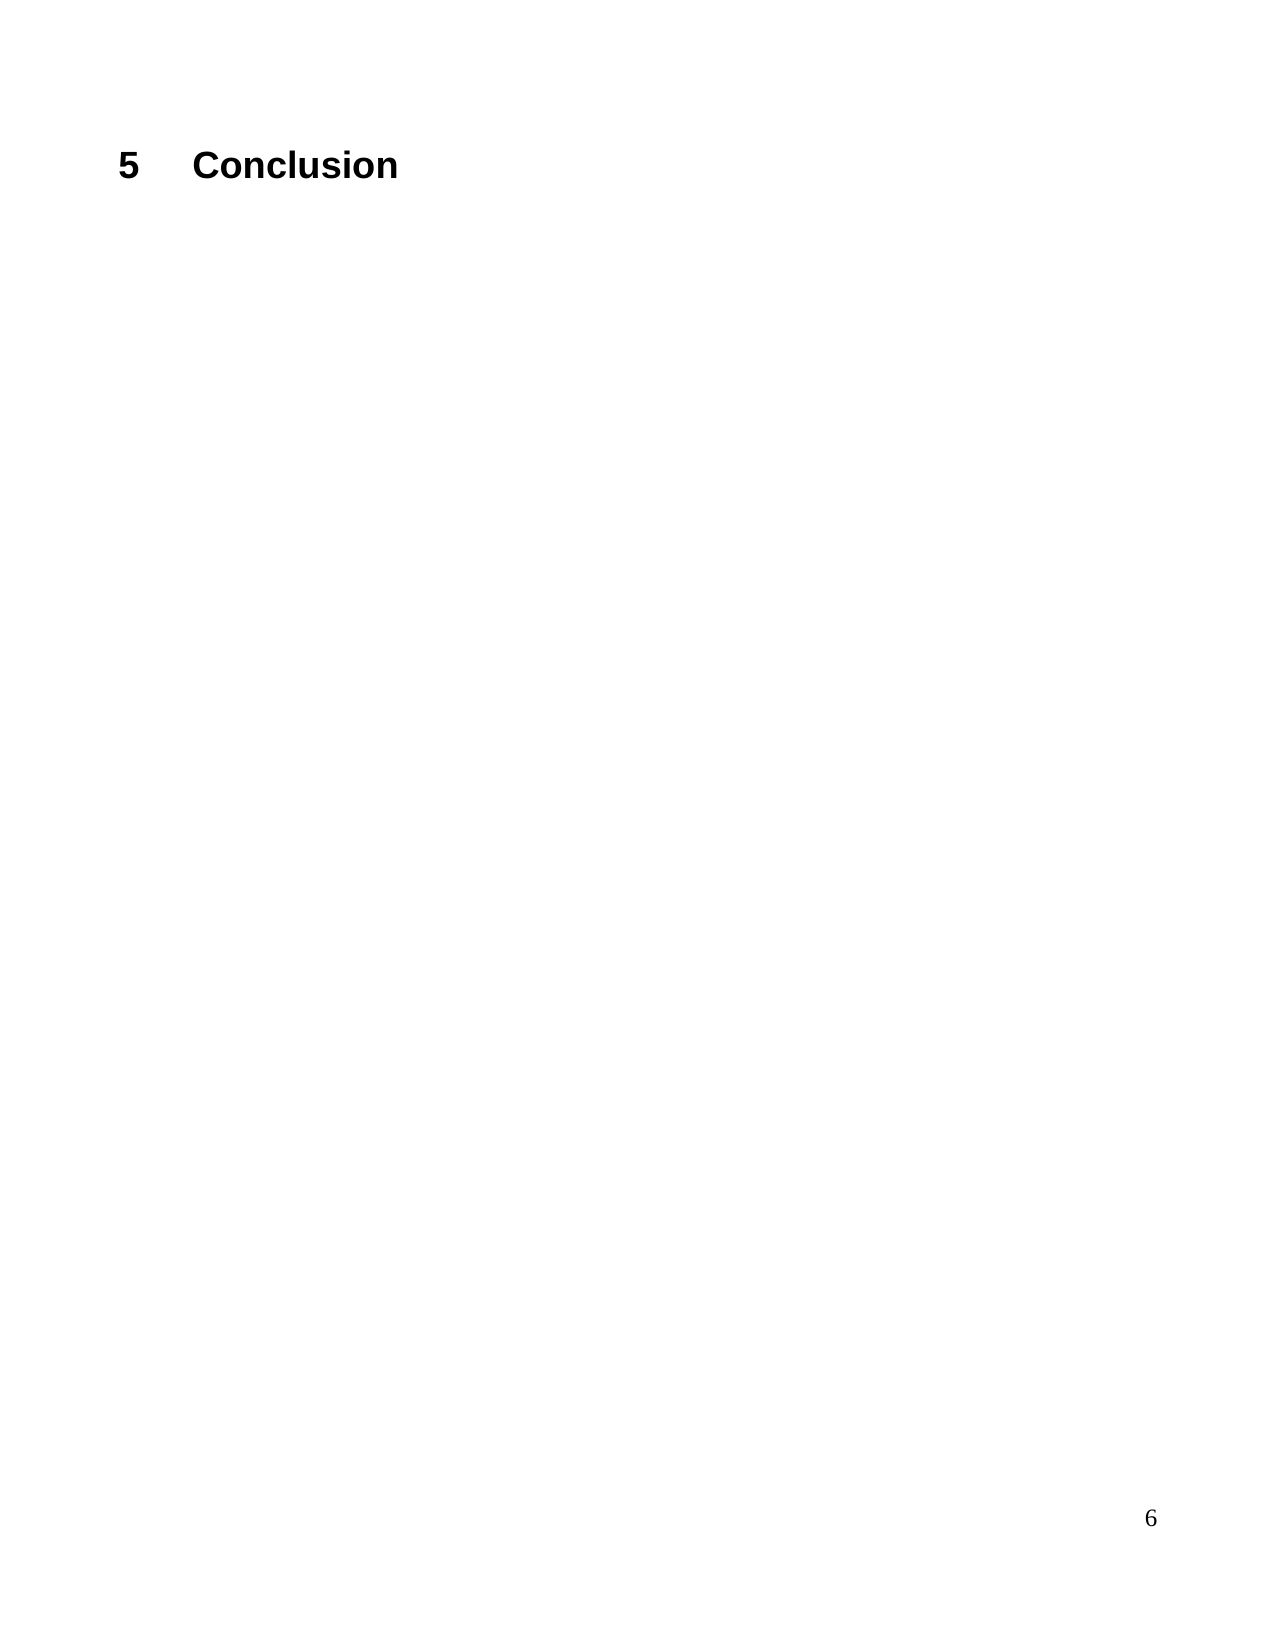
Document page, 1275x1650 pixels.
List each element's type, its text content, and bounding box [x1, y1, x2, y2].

subtitle Conclusion [118, 143, 1157, 187]
